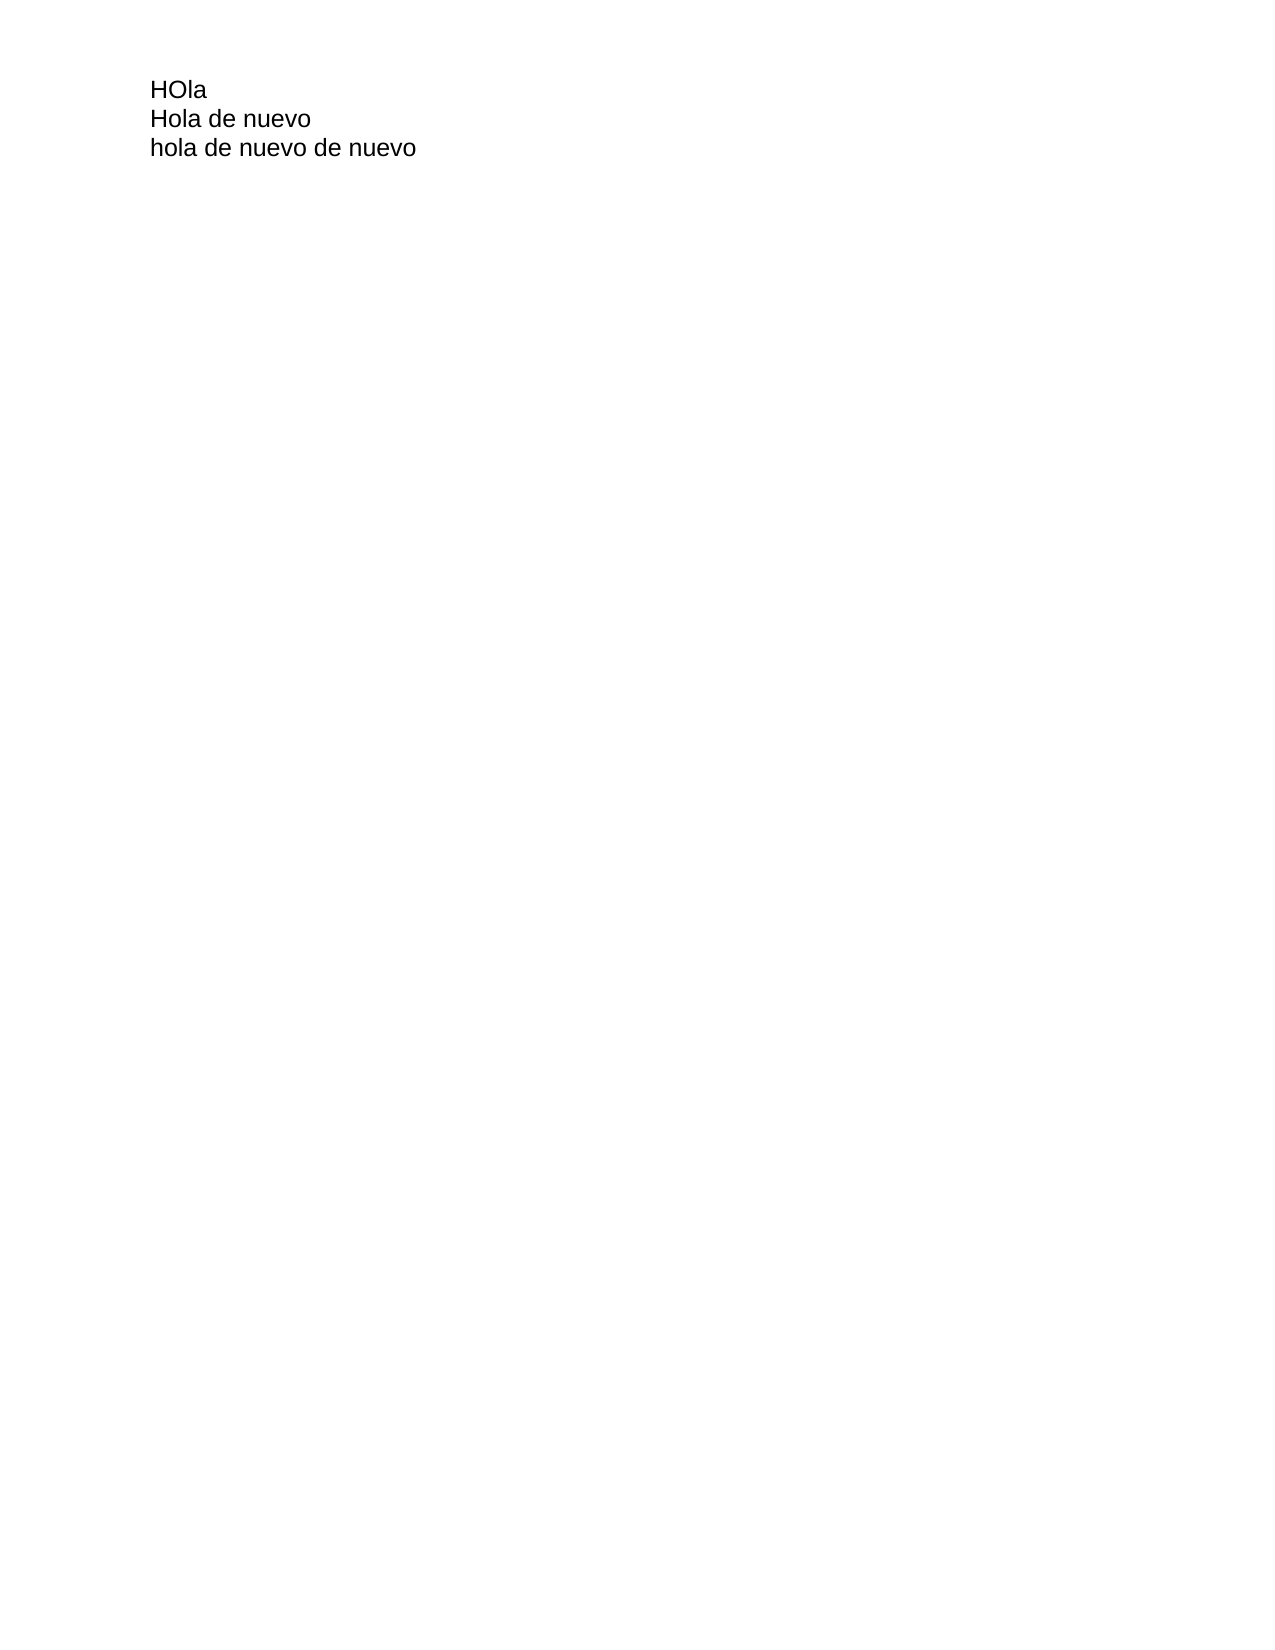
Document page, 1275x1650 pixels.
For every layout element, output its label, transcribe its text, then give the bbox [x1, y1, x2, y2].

text HOla [150, 75, 1125, 104]
text Hola de nuevo [150, 104, 1125, 132]
text hola de nuevo de nuevo [150, 132, 1125, 161]
